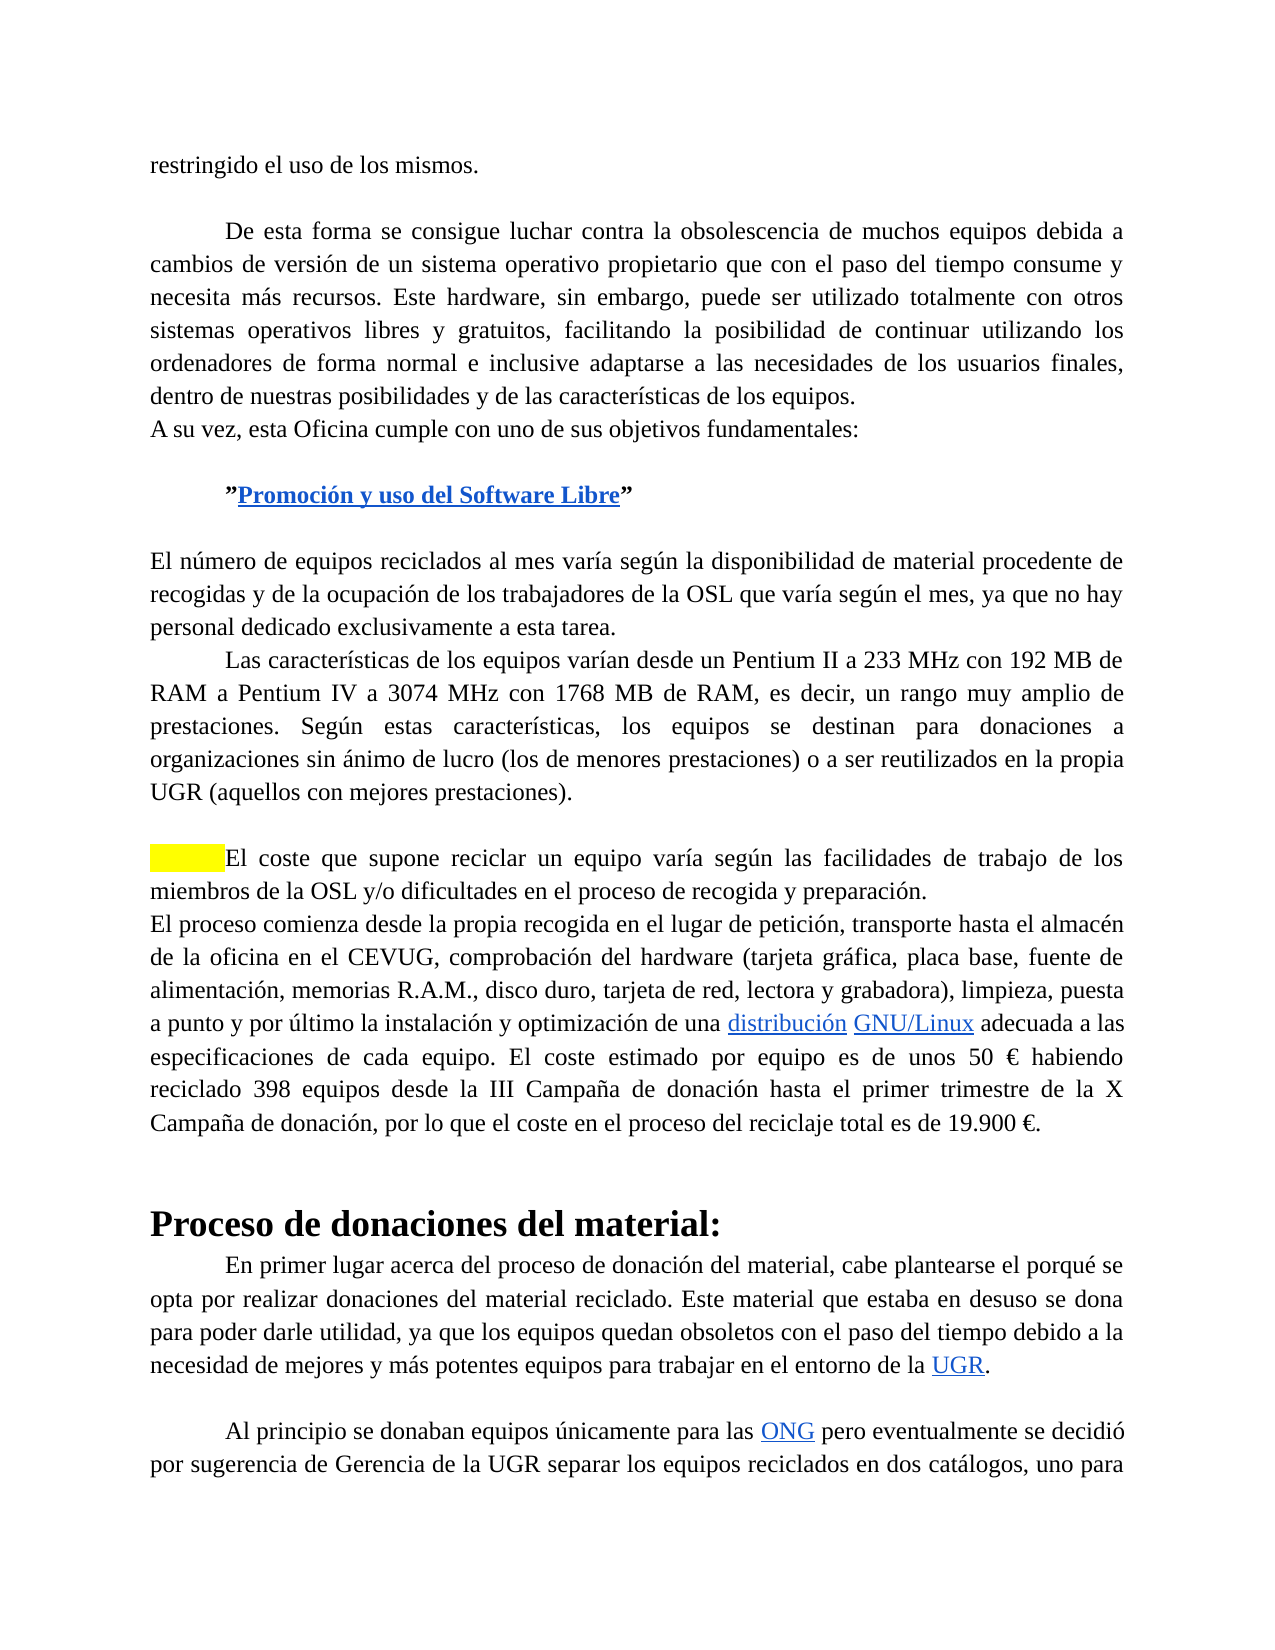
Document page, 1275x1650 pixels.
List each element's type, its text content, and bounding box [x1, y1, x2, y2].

text El proceso comienza desde la propia recogida en el lugar de petición, transporte hasta el almacén de la oficina en el CEVUG, comprobación del hardware (tarjeta gráfica, placa base, fuente de alimentación, memorias R.A.M., disco duro, tarjeta de red, lectora y grabadora), limpieza, puesta a punto y por último la instalación y optimización de una distribución GNU/Linux adecuada a las especificaciones de cada equipo. El coste estimado por equipo es de unos 50 € habiendo reciclado 398 equipos desde la III Campaña de donación hasta el primer trimestre de la X Campaña de donación, por lo que el coste en el proceso del reciclaje total es de 19.900 €. [150, 909, 1125, 1136]
text El número de equipos reciclados al mes varía según la disponibilidad de material procedente de recogidas y de la ocupación de los trabajadores de la OSL que varía según el mes, ya que no hay personal dedicado exclusivamente a esta tarea. [150, 546, 1125, 641]
text restringido el uso de los mismos. [150, 150, 1125, 179]
text ”Promoción y uso del Software Libre” [150, 480, 1125, 509]
text Proceso de donaciones del material: [150, 1201, 1125, 1244]
text El coste que supone reciclar un equipo varía según las facilidades de trabajo de los miembros de la OSL y/o dificultades en el proceso de recogida y preparación. [150, 843, 1125, 905]
text En primer lugar acerca del proceso de donación del material, cabe plantearse el porqué se opta por realizar donaciones del material reciclado. Este material que estaba en desuso se dona para poder darle utilidad, ya que los equipos quedan obsoletos con el paso del tiempo debido a la necesidad de mejores y más potentes equipos para trabajar en el entorno de la UGR. [150, 1251, 1125, 1378]
text A su vez, esta Oficina cumple con uno de sus objetivos fundamentales: [150, 414, 1125, 443]
text Al principio se donaban equipos únicamente para las ONG pero eventualmente se decidió por sugerencia de Gerencia de la UGR separar los equipos reciclados en dos catálogos, uno para [150, 1416, 1125, 1477]
text De esta forma se consigue luchar contra la obsolescencia de muchos equipos debida a cambios de versión de un sistema operativo propietario que con el paso del tiempo consume y necesita más recursos. Este hardware, sin embargo, puede ser utilizado totalmente con otros sistemas operativos libres y gratuitos, facilitando la posibilidad de continuar utilizando los ordenadores de forma normal e inclusive adaptarse a las necesidades de los usuarios finales, dentro de nuestras posibilidades y de las características de los equipos. [150, 216, 1125, 410]
text Las características de los equipos varían desde un Pentium II a 233 MHz con 192 MB de RAM a Pentium IV a 3074 MHz con 1768 MB de RAM, es decir, un rango muy amplio de prestaciones. Según estas características, los equipos se destinan para donaciones a organizaciones sin ánimo de lucro (los de menores prestaciones) o a ser reutilizados en la propia UGR (aquellos con mejores prestaciones). [150, 645, 1125, 806]
